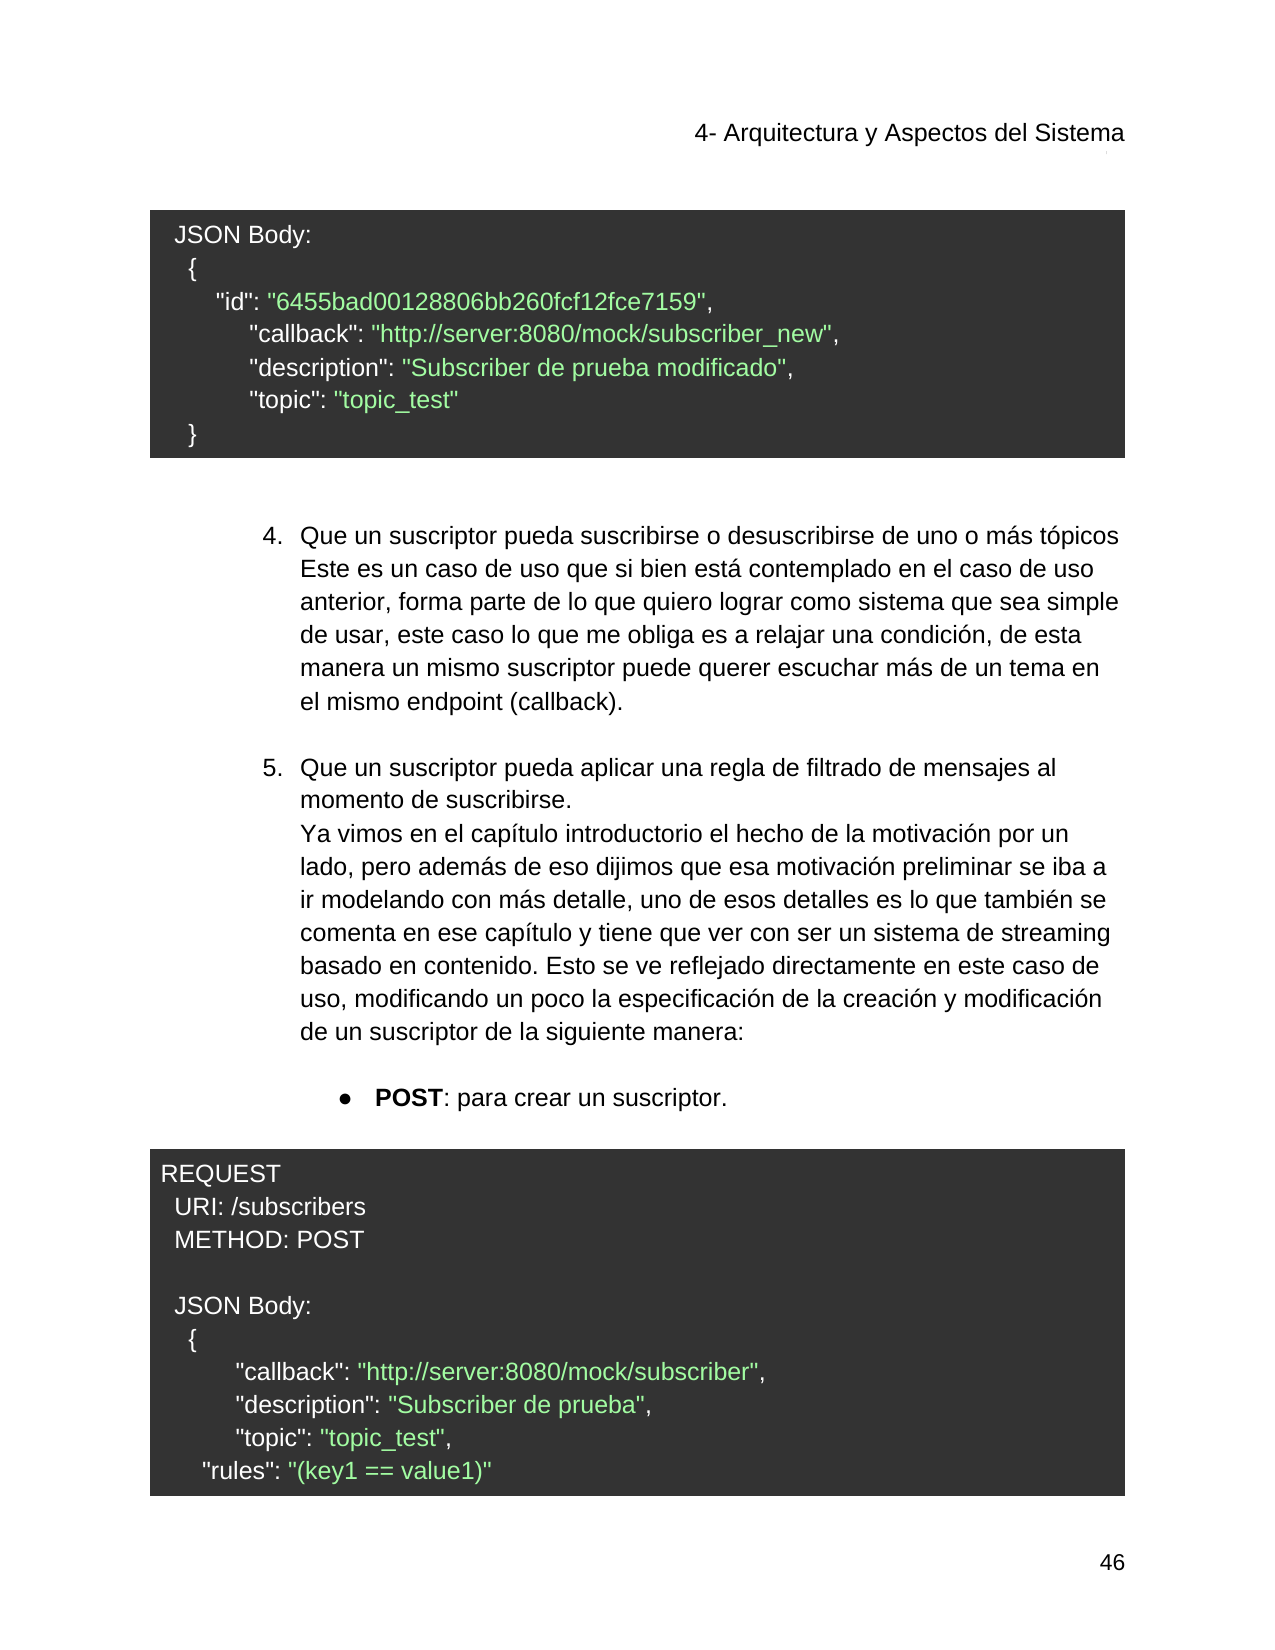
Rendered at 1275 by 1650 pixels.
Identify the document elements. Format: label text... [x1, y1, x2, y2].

list Que un suscriptor pueda aplicar una regla de filtrado de mensajes al momento de suscribirse. [262, 752, 1125, 814]
list POST: para crear un suscriptor. [337, 1083, 1125, 1111]
text Este es un caso de uso que si bien está contemplado en el caso de uso anterior, forma parte de lo que quiero lograr como sistema que sea simple de usar, este caso lo que me obliga es a relajar una condición, de esta manera un mismo suscriptor puede querer escuchar más de un tema en el mismo endpoint (callback). [300, 554, 1125, 715]
text Ya vimos en el capítulo introductorio el hecho de la motivación por un lado, pero además de eso dijimos que esa motivación preliminar se iba a ir modelando con más detalle, uno de esos detalles es lo que también se comenta en ese capítulo y tiene que ver con ser un sistema de streaming basado en contenido. Esto se ve reflejado directamente en este caso de uso, modificando un poco la especificación de la creación y modificación de un suscriptor de la siguiente manera: [300, 818, 1125, 1045]
table_header JSON Body: { "id": "6455bad00128806bb260fcf12fce7159", "callback": "http://server:8080/mock/subscriber_new", "description": "Subscriber de prueba modificado", "topic": "topic_test" } [150, 210, 1125, 458]
list Que un suscriptor pueda suscribirse o desuscribirse de uno o más tópicos [262, 521, 1125, 550]
table_header REQUEST URI: /subscribers METHOD: POST JSON Body: { "callback": "http://server:8080/mock/subscriber", "description": "Subscriber de prueba", "topic": "topic_test", "rules": "(key1 == value1)" [150, 1149, 1125, 1496]
